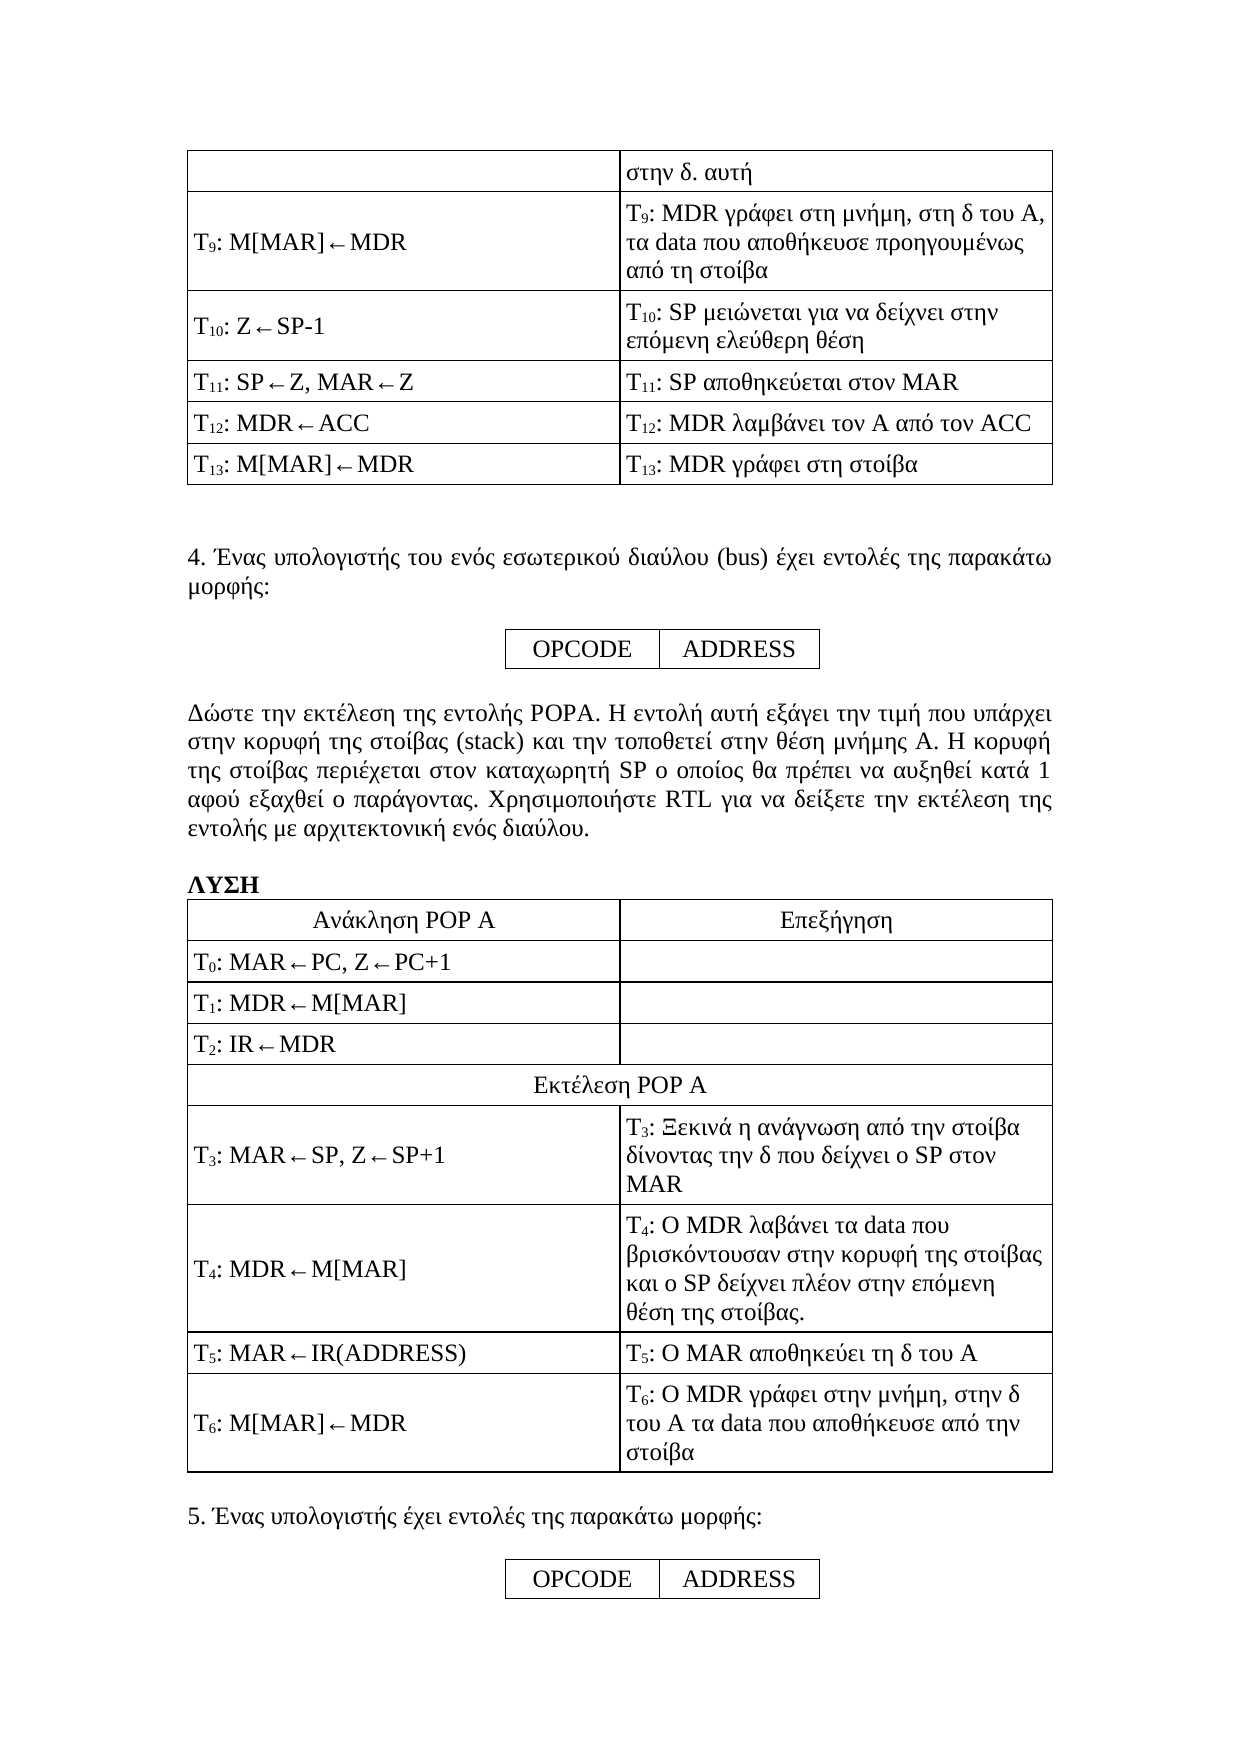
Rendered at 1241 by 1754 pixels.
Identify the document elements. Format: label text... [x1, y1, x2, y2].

table_cell Τ13: M[MAR]←MDR [188, 444, 619, 484]
table_header OPCODE [506, 630, 659, 668]
table_cell T1: MDR←M[MAR] [188, 983, 619, 1023]
table_cell T6: M[MAR]←MDR [188, 1374, 619, 1471]
table_cell T10: Z←SP-1 [188, 291, 619, 360]
table_header OPCODE [506, 1560, 659, 1598]
table_cell [188, 151, 619, 191]
table_header ADDRESS [660, 630, 819, 668]
table_cell T5: Ο MAR αποθηκεύει τη δ του Α [621, 1333, 1052, 1373]
table_header Ανάκληση POP A [188, 900, 619, 940]
table_cell T4: Ο MDR λαβάνει τα data που βρισκόντουσαν στην κορυφή της στοίβας και ο SP δείχνει πλέον στην επόμενη θέση της στοίβας. [621, 1205, 1052, 1331]
table_cell T11: SP αποθηκεύεται στον MAR [621, 361, 1052, 401]
table_cell T3: Ξεκινά η ανάγνωση από την στοίβα δίνοντας την δ που δείχνει ο SP στον MAR [621, 1106, 1052, 1204]
table_cell T9: MDR γράφει στη μνήμη, στη δ του Α, τα data που αποθήκευσε προηγουμένως από τη στοίβα [621, 192, 1052, 290]
table_cell [621, 941, 1052, 981]
text 4. Ένας υπολογιστής του ενός εσωτερικού διαύλου (bus) έχει εντολές της παρακάτω μορφής: [187, 542, 1053, 600]
text 5. Ένας υπολογιστής έχει εντολές της παρακάτω μορφής: [187, 1501, 1053, 1530]
text ΛΥΣΗ [187, 870, 1053, 899]
table_cell T11: SP←Z, MAR←Z [188, 361, 619, 401]
table_cell Τ0: MAR←PC, Z←PC+1 [188, 941, 619, 981]
table_cell T9: M[MAR]←MDR [188, 192, 619, 290]
table_header Επεξήγηση [621, 900, 1052, 940]
table_cell [621, 1024, 1052, 1064]
table_cell T4: MDR←M[MAR] [188, 1205, 619, 1331]
table_cell Τ3: MAR←SP, Z←SP+1 [188, 1106, 619, 1204]
text Δώστε την εκτέλεση της εντολής POPA. Η εντολή αυτή εξάγει την τιμή που υπάρχει στην κορυφή της στοίβας (stack) και την τοποθετεί στην θέση μνήμης Α. Η κορυφή της στοίβας περιέχεται στον καταχωρητή SP ο οποίος θα πρέπει να αυξηθεί κατά 1 αφού εξαχθεί ο παράγοντας. Χρησιμοποιήστε RTL για να δείξετε την εκτέλεση της εντολής με αρχιτεκτονική ενός διαύλου. [187, 698, 1053, 841]
table_cell [621, 983, 1052, 1023]
table_cell Εκτέλεση POP A [188, 1065, 1052, 1105]
table_cell T2: IR←MDR [188, 1024, 619, 1064]
table_cell T12: MDR λαμβάνει τον Α από τον ACC [621, 402, 1052, 442]
table_header ADDRESS [660, 1560, 819, 1598]
table_cell T10: SP μειώνεται για να δείχνει στην επόμενη ελεύθερη θέση [621, 291, 1052, 360]
table_cell Τ6: Ο MDR γράφει στην μνήμη, στην δ του Α τα data που αποθήκευσε από την στοίβα [621, 1374, 1052, 1471]
table_cell στην δ. αυτή [621, 151, 1052, 191]
table_cell T12: MDR←ACC [188, 402, 619, 442]
table_cell T5: MAR←IR(ADDRESS) [188, 1333, 619, 1373]
table_cell Τ13: MDR γράφει στη στοίβα [621, 444, 1052, 484]
